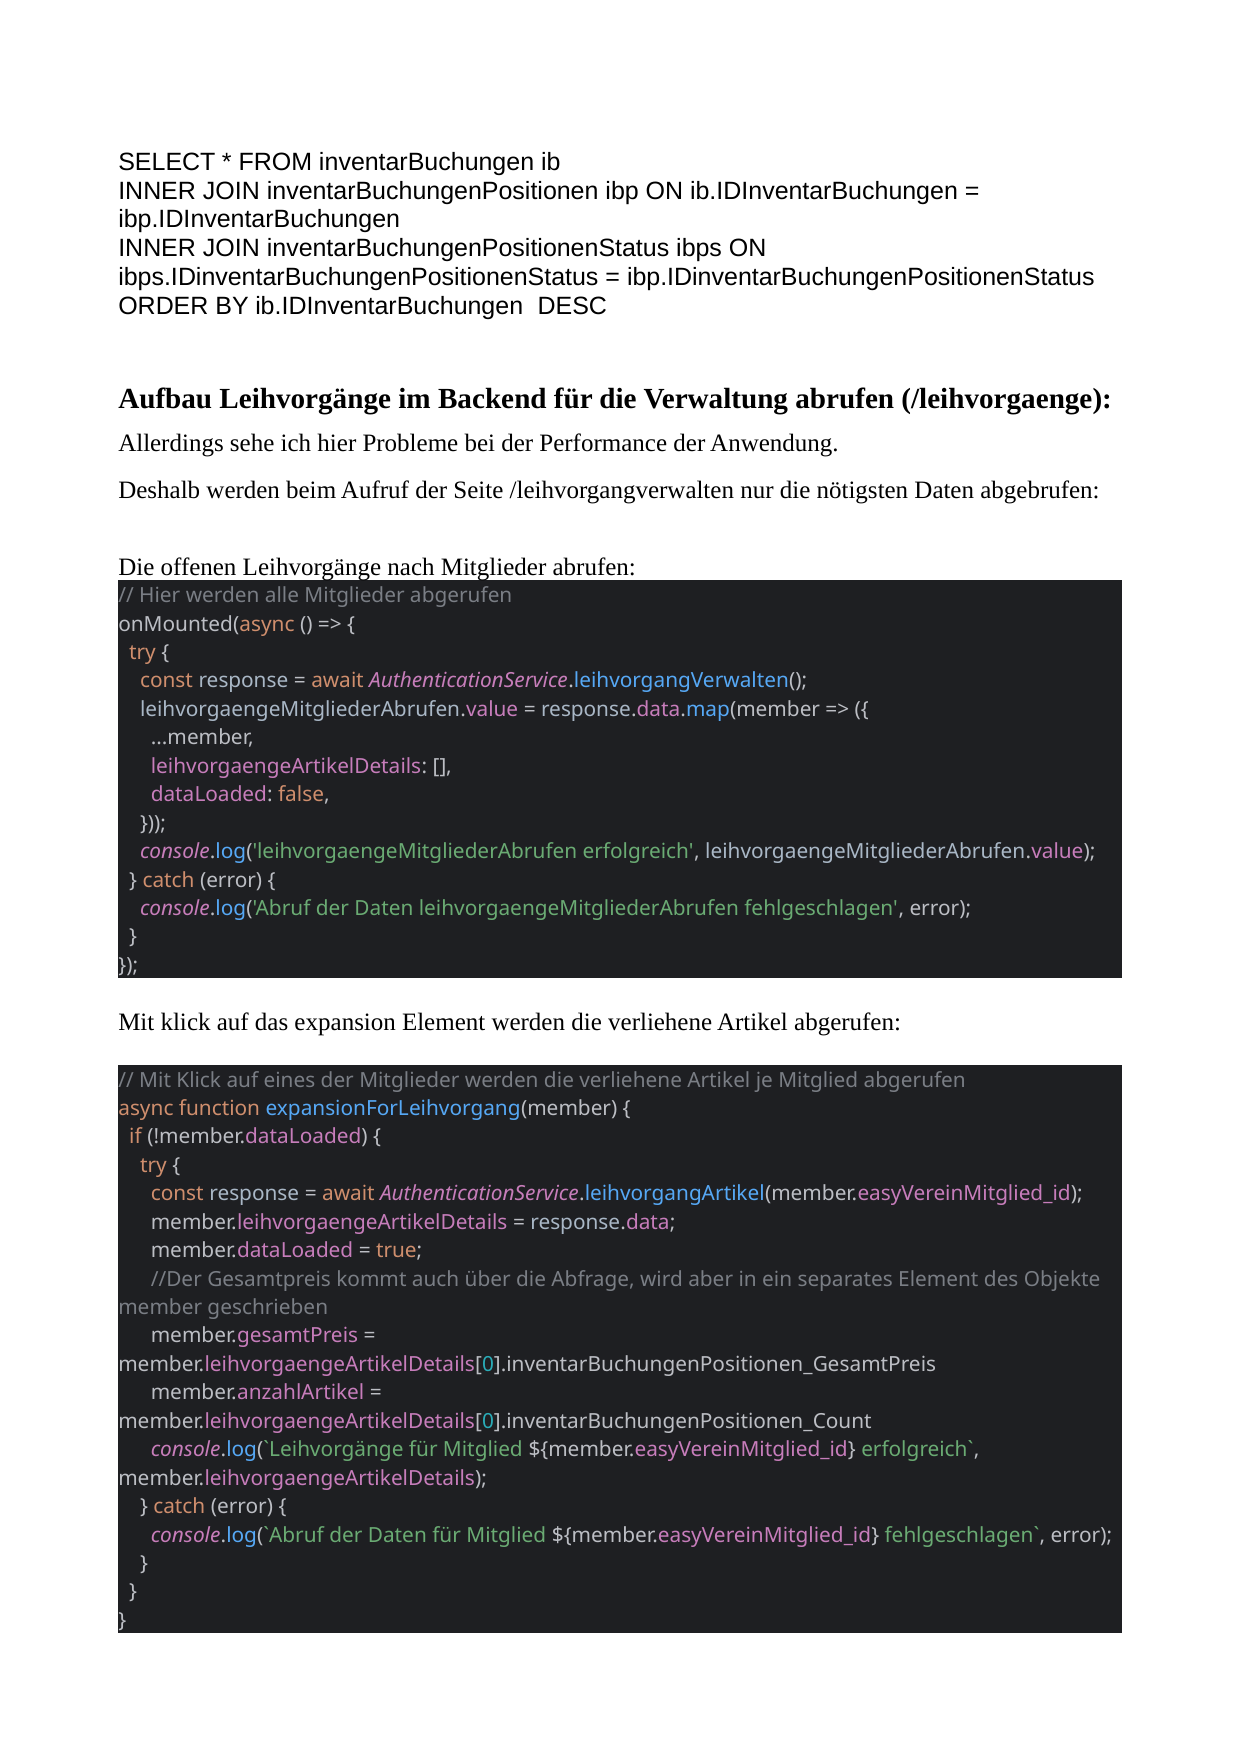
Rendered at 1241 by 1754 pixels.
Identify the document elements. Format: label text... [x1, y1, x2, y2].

text SELECT * FROM inventarBuchungen ib [118, 147, 1122, 176]
text INNER JOIN inventarBuchungenPositionen ibp ON ib.IDInventarBuchungen = ibp.IDInventarBuchungen [118, 176, 1122, 233]
text INNER JOIN inventarBuchungenPositionenStatus ibps ON ibps.IDinventarBuchungenPositionenStatus = ibp.IDinventarBuchungenPositionenStatus [118, 233, 1122, 291]
text ORDER BY ib.IDInventarBuchungen DESC [118, 291, 1122, 319]
text Deshalb werden beim Aufruf der Seite /leihvorgangverwalten nur die nötigsten Daten abgebrufen: [118, 475, 1122, 504]
text // Hier werden alle Mitglieder abgerufen onMounted(async () => { try { const response = await AuthenticationService.leihvorgangVerwalten(); leihvorgaengeMitgliederAbrufen.value = response.data.map(member => ({ ...member, leihvorgaengeArtikelDetails: [], dataLoaded: false, })); console.log('leihvorgaengeMitgliederAbrufen erfolgreich', leihvorgaengeMitgliederAbrufen.value); } catch (error) { console.log('Abruf der Daten leihvorgaengeMitgliederAbrufen fehlgeschlagen', error); } }); [118, 580, 1122, 978]
text Allerdings sehe ich hier Probleme bei der Performance der Anwendung. [118, 428, 1122, 456]
text Mit klick auf das expansion Element werden die verliehene Artikel abgerufen: [118, 1007, 1122, 1036]
text // Mit Klick auf eines der Mitglieder werden die verliehene Artikel je Mitglied abgerufen async function expansionForLeihvorgang(member) { if (!member.dataLoaded) { try { const response = await AuthenticationService.leihvorgangArtikel(member.easyVereinMitglied_id); member.leihvorgaengeArtikelDetails = response.data; member.dataLoaded = true; //Der Gesamtpreis kommt auch über die Abfrage, wird aber in ein separates Element des Objekte member geschrieben member.gesamtPreis = member.leihvorgaengeArtikelDetails[0].inventarBuchungenPositionen_GesamtPreis member.anzahlArtikel = member.leihvorgaengeArtikelDetails[0].inventarBuchungenPositionen_Count console.log(`Leihvorgänge für Mitglied ${member.easyVereinMitglied_id} erfolgreich`, member.leihvorgaengeArtikelDetails); } catch (error) { console.log(`Abruf der Daten für Mitglied ${member.easyVereinMitglied_id} fehlgeschlagen`, error); } } } [118, 1065, 1122, 1633]
subtitle Aufbau Leihvorgänge im Backend für die Verwaltung abrufen (/leihvorgaenge): [118, 382, 1122, 415]
text Die offenen Leihvorgänge nach Mitglieder abrufen: [118, 552, 1122, 580]
